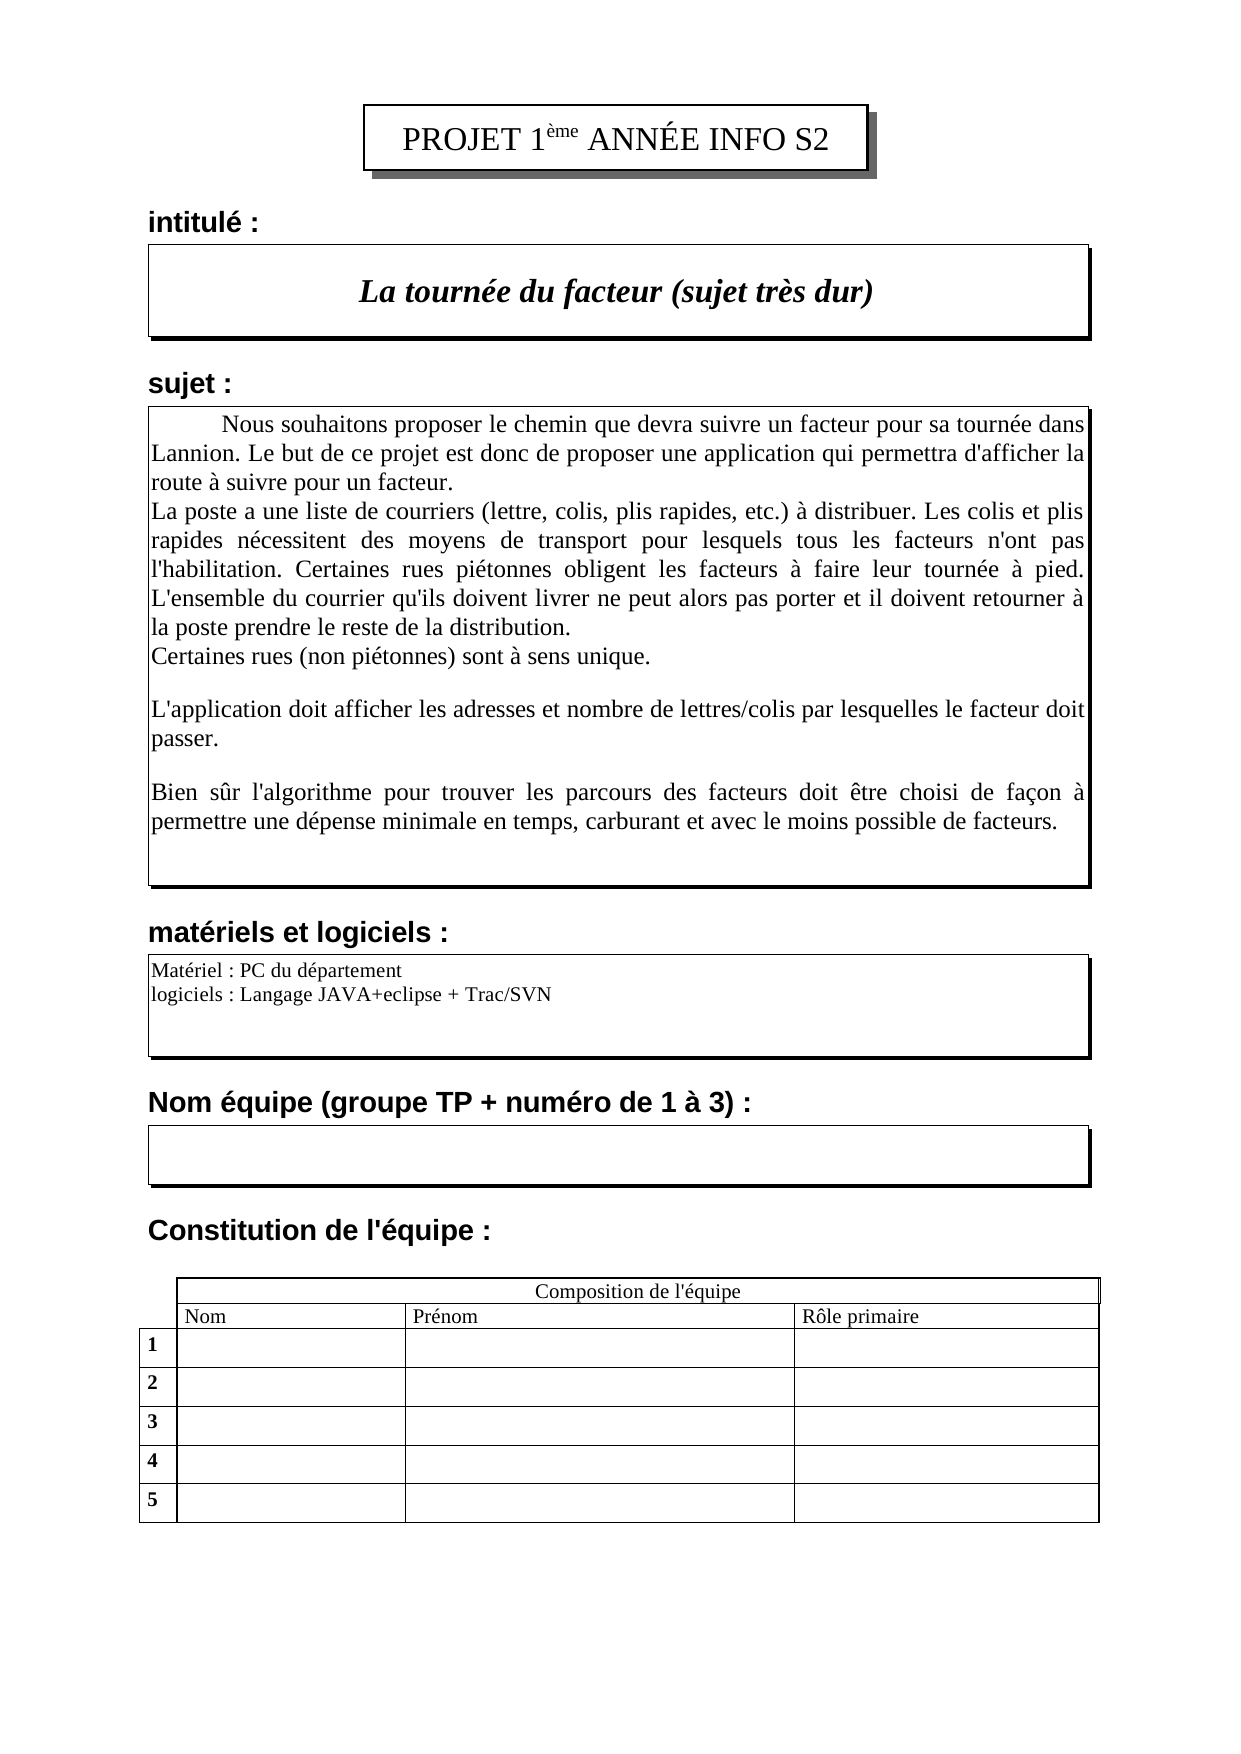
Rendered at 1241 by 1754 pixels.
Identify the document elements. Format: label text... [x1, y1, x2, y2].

table_cell [795, 1368, 1098, 1406]
table_cell [795, 1407, 1098, 1444]
table_cell [795, 1484, 1098, 1522]
table_cell 4 [140, 1446, 176, 1483]
table_cell Rôle primaire [795, 1304, 1098, 1328]
text Bien sûr l'algorithme pour trouver les parcours des facteurs doit être choisi de façon à permettre une dépense minimale en temps, carburant et avec le moins possible de facteurs. [149, 773, 1088, 834]
table_cell 1 [140, 1329, 176, 1367]
table_cell 5 [140, 1484, 176, 1522]
text PROJET 1ème ANNÉE INFO S2 [367, 119, 864, 158]
table_cell [178, 1329, 405, 1367]
table_cell Prénom [406, 1304, 794, 1328]
text Nous souhaitons proposer le chemin que devra suivre un facteur pour sa tournée dans Lannion. Le but de ce projet est donc de proposer une application qui permettra d'afficher la route à suivre pour un facteur. [149, 407, 1088, 493]
text La poste a une liste de courriers (lettre, colis, plis rapides, etc.) à distribuer. Les colis et plis rapides nécessitent des moyens de transport pour lesquels tous les facteurs n'ont pas l'habilitation. Certaines rues piétonnes obligent les facteurs à faire leur tournée à pied. L'ensemble du courrier qu'ils doivent livrer ne peut alors pas porter et il doivent retourner à la poste prendre le reste de la distribution. [149, 493, 1088, 638]
table_cell [406, 1329, 794, 1367]
table_cell [406, 1407, 794, 1444]
text Certaines rues (non piétonnes) sont à sens unique. [149, 638, 1088, 670]
table_cell 2 [140, 1368, 176, 1406]
table_cell [178, 1484, 405, 1522]
table_cell [178, 1368, 405, 1406]
subtitle sujet : [148, 366, 1092, 399]
text Matériel : PC du département [149, 955, 1088, 978]
text L'application doit afficher les adresses et nombre de lettres/colis par lesquelles le facteur doit passer. [149, 691, 1088, 752]
table_cell Nom [178, 1304, 405, 1328]
table_cell [406, 1446, 794, 1483]
table_cell [178, 1446, 405, 1483]
subtitle Nom équipe (groupe TP + numéro de 1 à 3) : [148, 1085, 1092, 1119]
subtitle Constitution de l'équipe : [148, 1213, 1092, 1247]
table_cell [406, 1484, 794, 1522]
table_cell [178, 1407, 405, 1444]
text logiciels : Langage JAVA+eclipse + Trac/SVN [149, 978, 1088, 1006]
table_header [140, 1277, 176, 1328]
subtitle intitulé : [148, 204, 1092, 238]
table_cell [795, 1329, 1098, 1367]
text La tournée du facteur (sujet très dur) [149, 268, 1088, 310]
subtitle matériels et logiciels : [148, 914, 1092, 948]
table_cell [795, 1446, 1098, 1483]
table_cell 3 [140, 1407, 176, 1444]
table_cell [406, 1368, 794, 1406]
table_header Composition de l'équipe [178, 1279, 1098, 1303]
